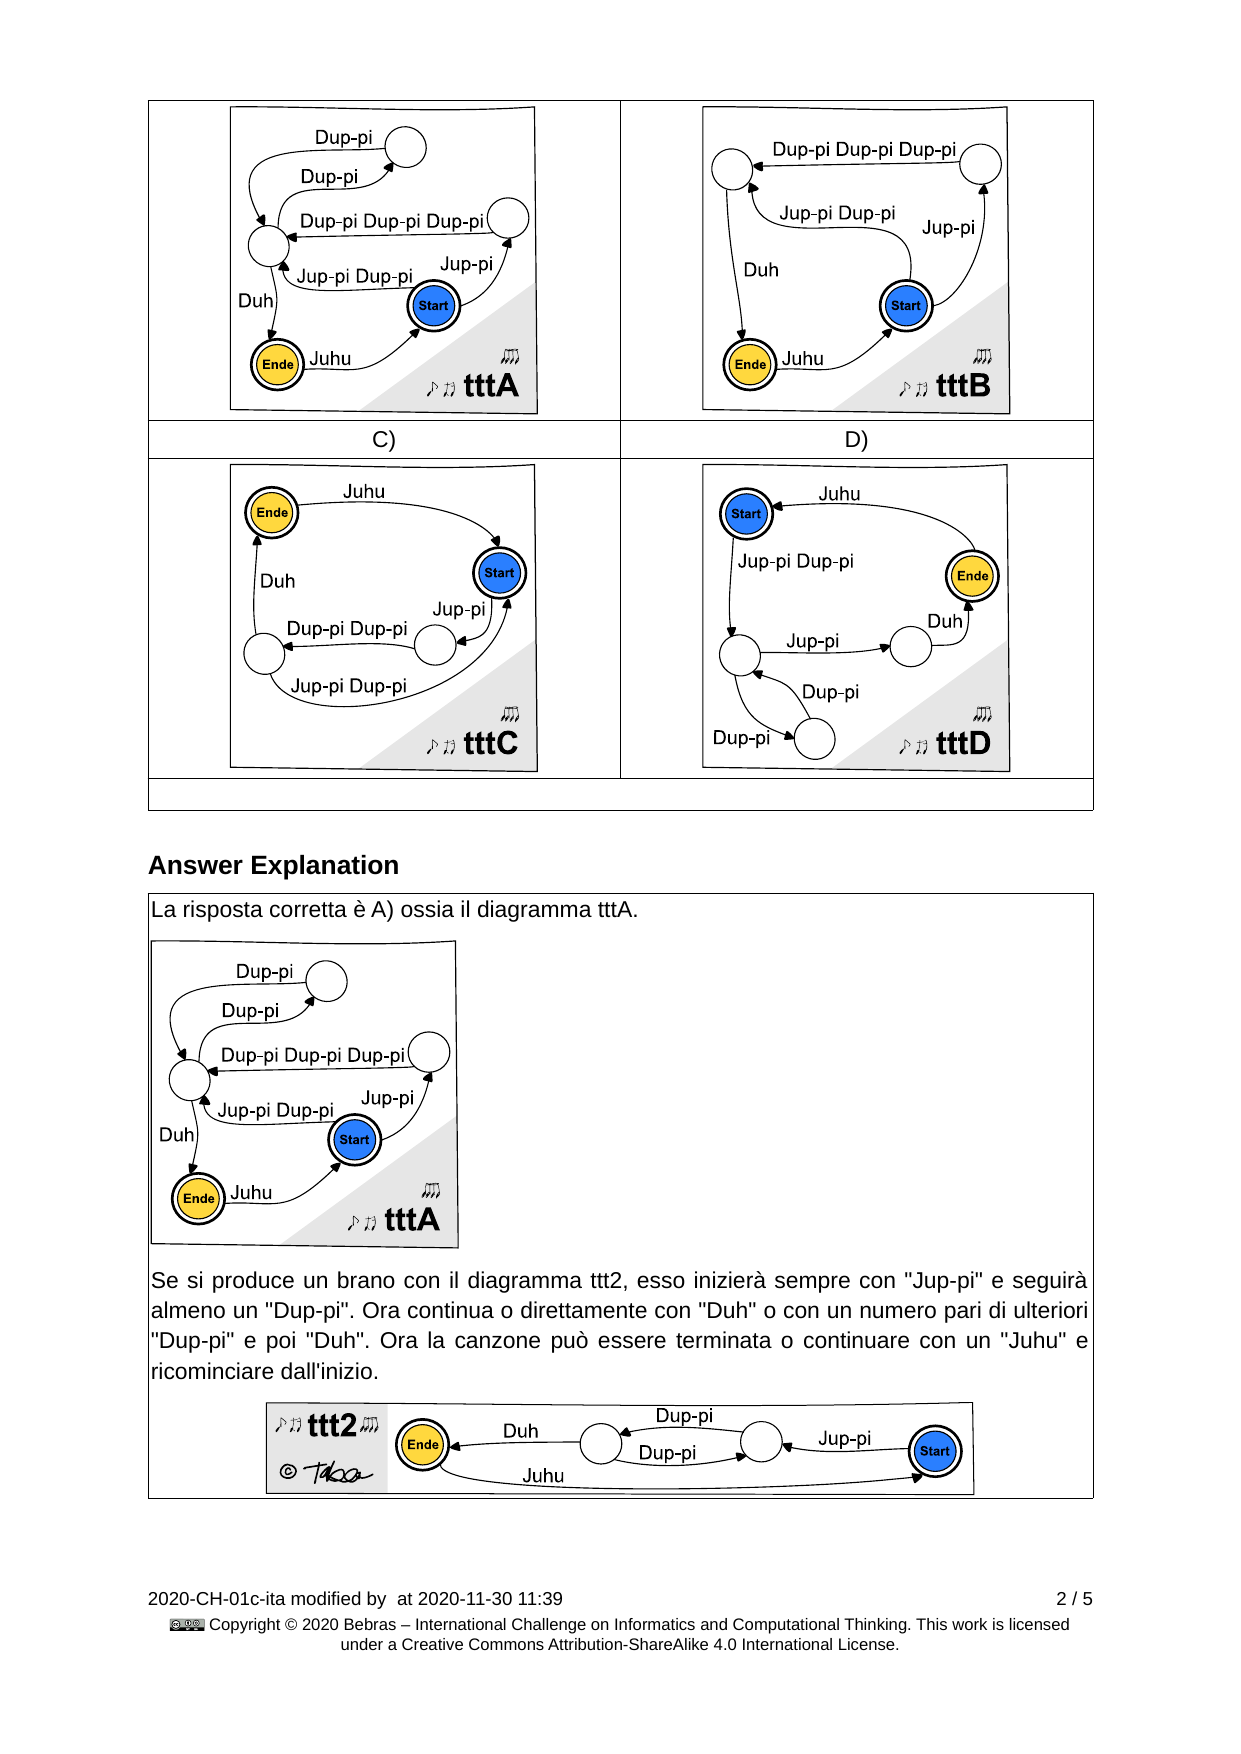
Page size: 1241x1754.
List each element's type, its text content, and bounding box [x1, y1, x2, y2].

table_cell [149, 101, 620, 420]
subtitle Answer Explanation [148, 850, 1093, 880]
table_cell [149, 459, 620, 778]
table_cell [621, 101, 1093, 420]
text La risposta corretta è A) ossia il diagramma tttA. [149, 894, 1093, 922]
text Se si produce un brano con il diagramma ttt2, esso inizierà sempre con "Jup-pi" e seguirà almeno un "Dup-pi". Ora continua o direttamente con "Duh" o con un numero pari di ulteriori "Dup-pi" e poi "Duh". Ora la canzone può essere terminata o continuare con un "Juhu" e ricominciare dall'inizio. [149, 1264, 1093, 1384]
table_cell [621, 459, 1093, 778]
table_cell D) [621, 421, 1093, 458]
table_cell C) [149, 421, 620, 458]
